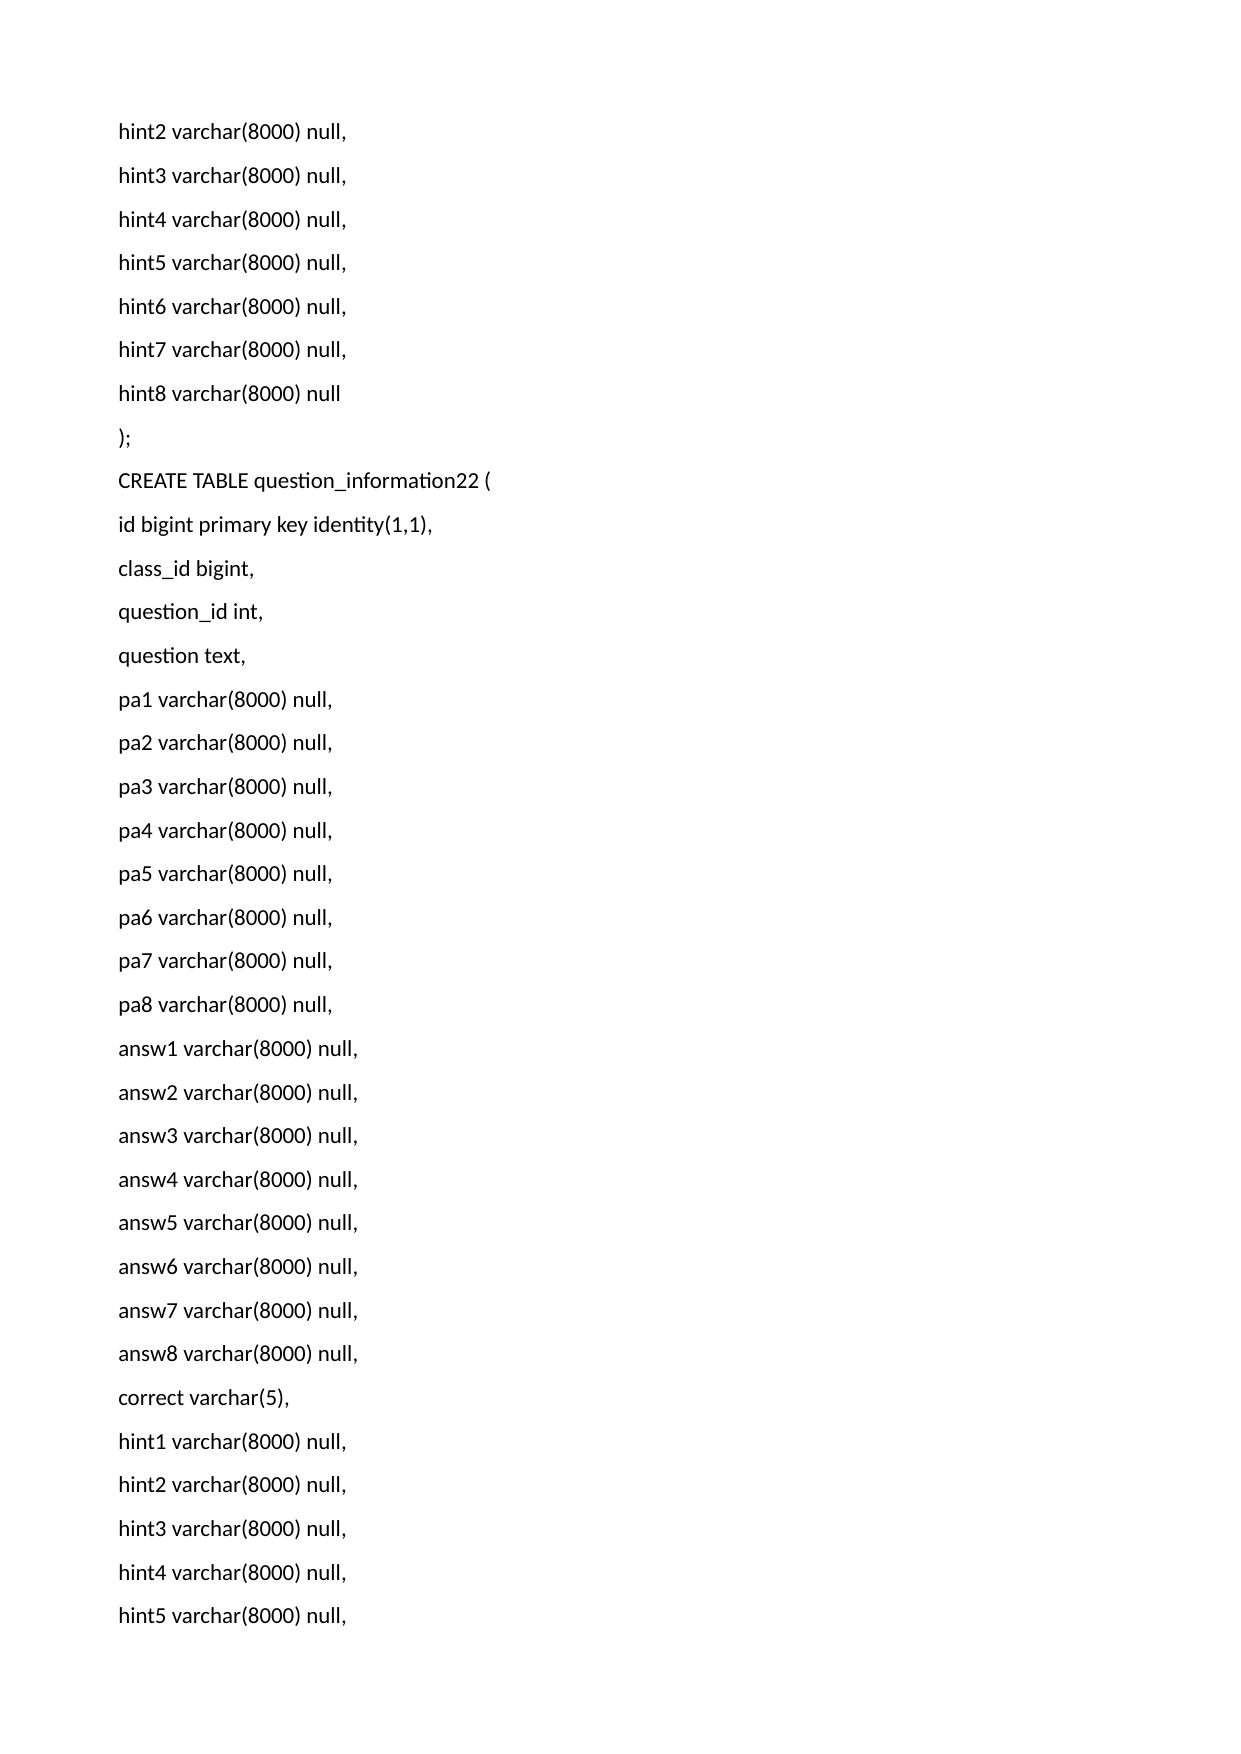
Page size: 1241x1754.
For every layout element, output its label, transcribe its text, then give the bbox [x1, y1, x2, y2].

text ); [118, 424, 1122, 451]
text hint7 varchar(8000) null, [118, 336, 1122, 363]
text class_id bigint, [118, 554, 1122, 582]
text question text, [118, 642, 1122, 669]
text pa3 varchar(8000) null, [118, 773, 1122, 800]
text correct varchar(5), [118, 1384, 1122, 1411]
text answ4 varchar(8000) null, [118, 1166, 1122, 1193]
text hint8 varchar(8000) null [118, 380, 1122, 407]
text id bigint primary key identity(1,1), [118, 511, 1122, 538]
text answ2 varchar(8000) null, [118, 1078, 1122, 1105]
text hint5 varchar(8000) null, [118, 249, 1122, 276]
text answ1 varchar(8000) null, [118, 1035, 1122, 1062]
text hint3 varchar(8000) null, [118, 162, 1122, 189]
text answ5 varchar(8000) null, [118, 1209, 1122, 1236]
text pa4 varchar(8000) null, [118, 816, 1122, 843]
text hint4 varchar(8000) null, [118, 1558, 1122, 1585]
text hint4 varchar(8000) null, [118, 205, 1122, 232]
text hint2 varchar(8000) null, [118, 118, 1122, 145]
text pa7 varchar(8000) null, [118, 947, 1122, 974]
text hint2 varchar(8000) null, [118, 1471, 1122, 1498]
text pa8 varchar(8000) null, [118, 991, 1122, 1018]
text hint6 varchar(8000) null, [118, 293, 1122, 320]
text answ3 varchar(8000) null, [118, 1122, 1122, 1149]
text pa6 varchar(8000) null, [118, 904, 1122, 931]
text hint1 varchar(8000) null, [118, 1427, 1122, 1454]
text answ7 varchar(8000) null, [118, 1297, 1122, 1323]
text answ6 varchar(8000) null, [118, 1253, 1122, 1280]
text hint5 varchar(8000) null, [118, 1602, 1122, 1629]
text hint3 varchar(8000) null, [118, 1515, 1122, 1542]
text CREATE TABLE question_information22 ( [118, 467, 1122, 494]
text pa1 varchar(8000) null, [118, 686, 1122, 712]
text question_id int, [118, 598, 1122, 625]
text pa2 varchar(8000) null, [118, 729, 1122, 756]
text pa5 varchar(8000) null, [118, 860, 1122, 887]
text answ8 varchar(8000) null, [118, 1340, 1122, 1367]
